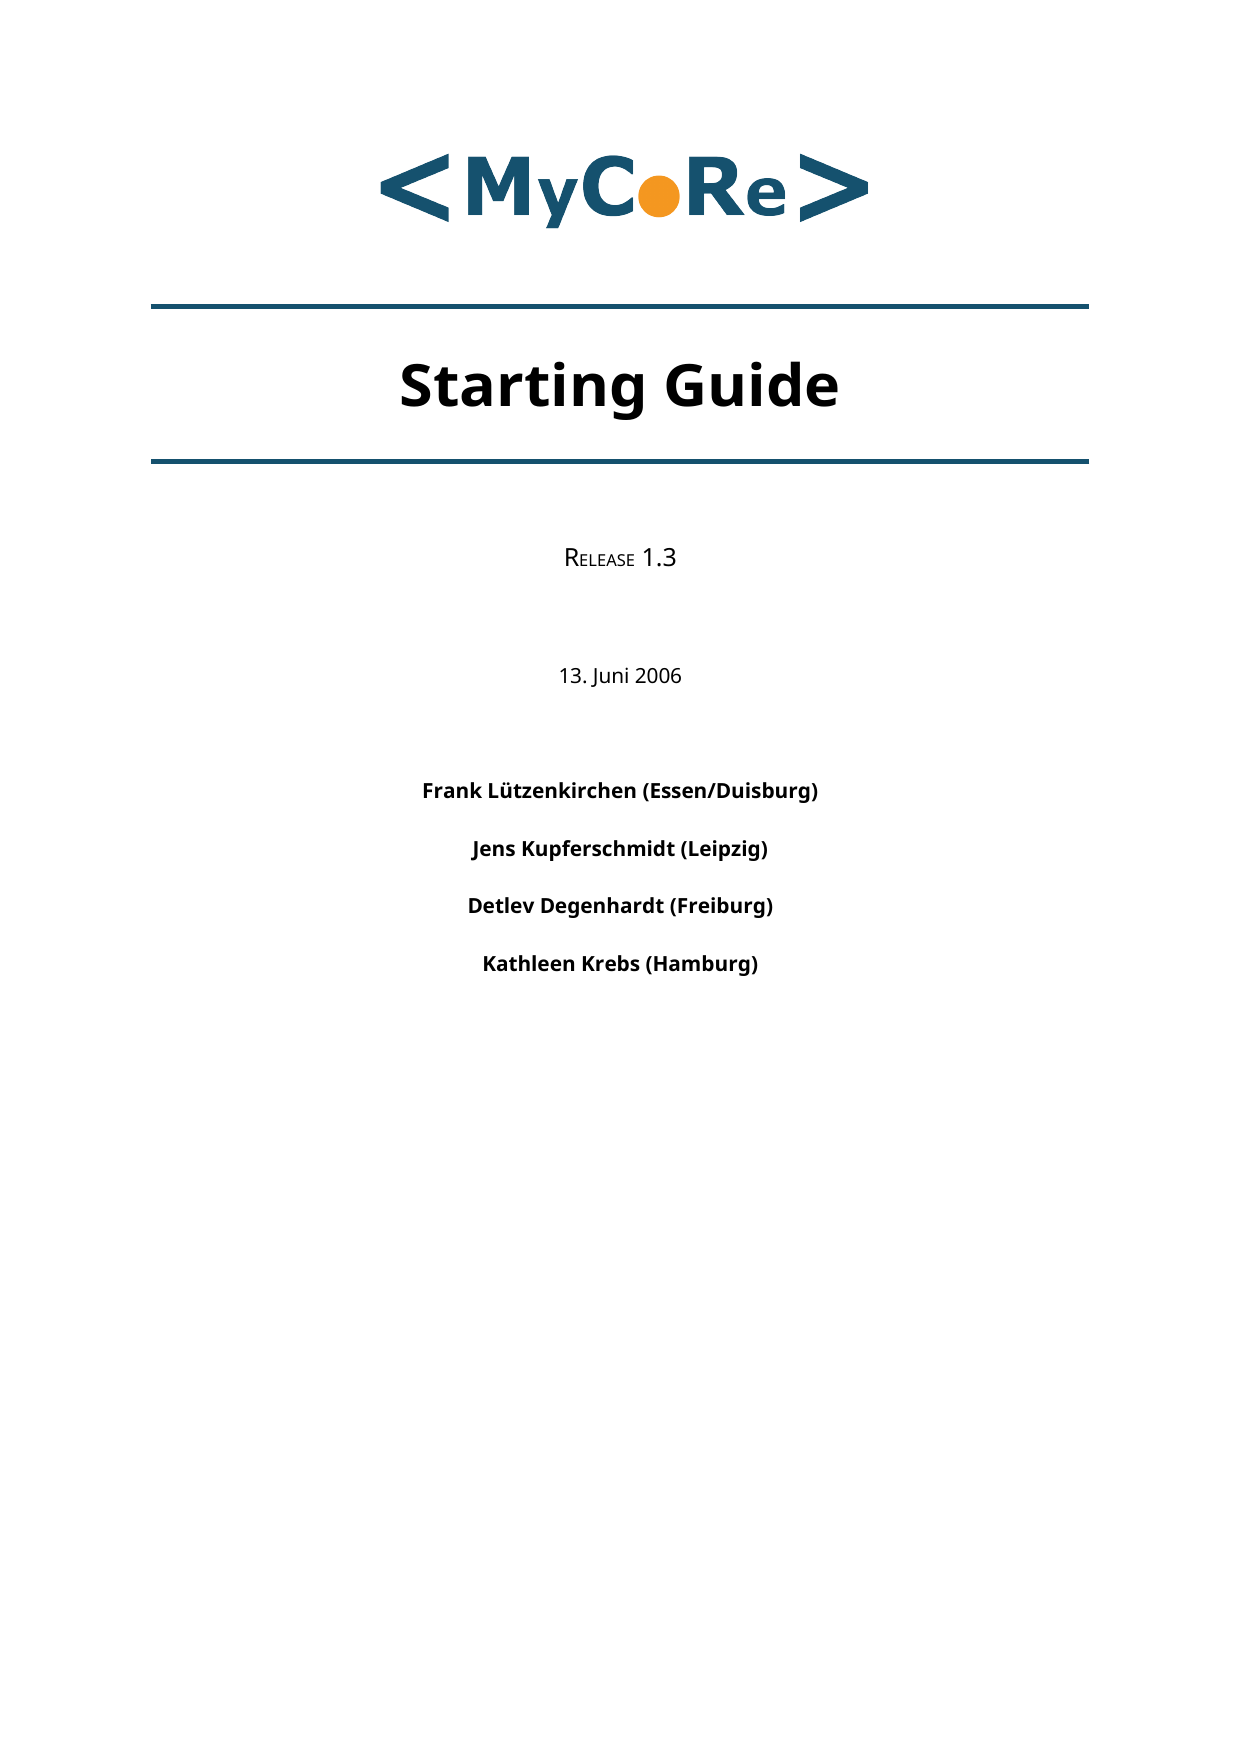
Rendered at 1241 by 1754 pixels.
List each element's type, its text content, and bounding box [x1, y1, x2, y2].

picture [360, 146, 880, 239]
table_cell Release 1.3 13. Juni 2006 Frank Lützenkirchen (Essen/Duisburg) Jens Kupferschmidt (Leipzig) Detlev Degenhardt (Freiburg) Kathleen Krebs (Hamburg) [151, 464, 1089, 1034]
table_header Starting Guide [151, 309, 1089, 459]
